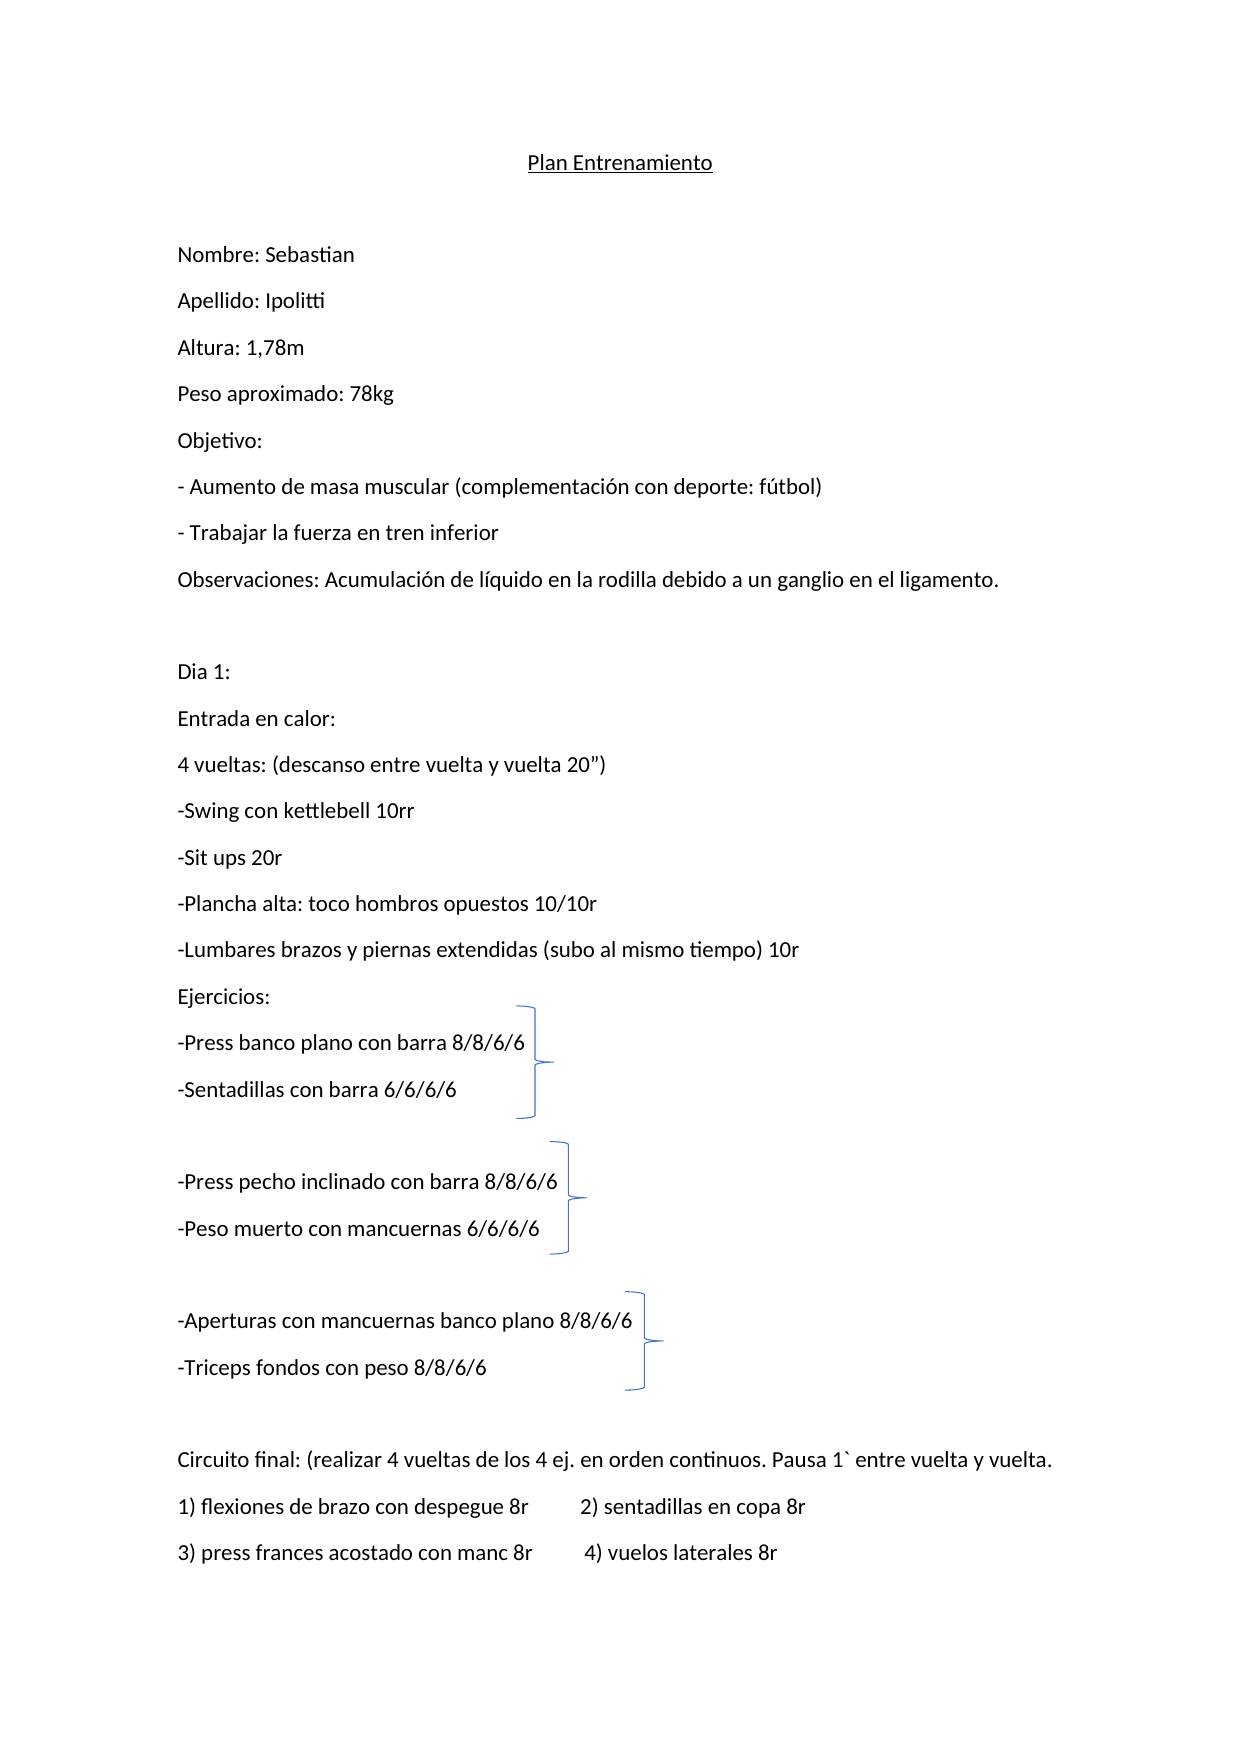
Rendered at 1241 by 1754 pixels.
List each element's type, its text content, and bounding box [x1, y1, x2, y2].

text [645, 1306, 1063, 1334]
text [645, 1353, 1063, 1381]
text [569, 1167, 1063, 1195]
text Apellido: Ipolitti [177, 287, 1063, 315]
text Objetivo: [177, 426, 1063, 454]
text -Peso muerto con mancuernas 6/6/6/6 [177, 1214, 567, 1242]
text - Aumento de masa muscular (complementación con deporte: fútbol) [177, 472, 1063, 500]
text 4 vueltas: (descanso entre vuelta y vuelta 20”) [177, 750, 1063, 778]
text Peso aproximado: 78kg [177, 379, 1063, 407]
text Entrada en calor: [177, 704, 1063, 732]
text 3) press frances acostado con manc 8r 4) vuelos laterales 8r [177, 1538, 1063, 1566]
text -Press banco plano con barra 8/8/6/6 [177, 1028, 534, 1056]
text Dia 1: [177, 657, 1063, 686]
text Circuito final: (realizar 4 vueltas de los 4 ej. en orden continuos. Pausa 1` entre vuelta y vuelta. [177, 1446, 1063, 1473]
text -Swing con kettlebell 10rr [177, 797, 1063, 824]
text -Plancha alta: toco hombros opuestos 10/10r [177, 889, 1063, 917]
text [536, 1028, 1063, 1056]
text -Sentadillas con barra 6/6/6/6 [177, 1075, 534, 1103]
text -Sit ups 20r [177, 843, 1063, 871]
text Ejercicios: [177, 982, 1063, 1010]
text Plan Entrenamiento [177, 148, 1063, 176]
text -Lumbares brazos y piernas extendidas (subo al mismo tiempo) 10r [177, 936, 1063, 964]
text [536, 1075, 1063, 1103]
text [569, 1214, 1063, 1242]
text -Aperturas con mancuernas banco plano 8/8/6/6 [177, 1306, 643, 1334]
text 1) flexiones de brazo con despegue 8r 2) sentadillas en copa 8r [177, 1492, 1063, 1520]
text - Trabajar la fuerza en tren inferior [177, 518, 1063, 546]
text Observaciones: Acumulación de líquido en la rodilla debido a un ganglio en el ligamento. [177, 565, 1063, 593]
text Altura: 1,78m [177, 333, 1063, 361]
text -Triceps fondos con peso 8/8/6/6 [177, 1353, 643, 1381]
text -Press pecho inclinado con barra 8/8/6/6 [177, 1167, 567, 1195]
text Nombre: Sebastian [177, 240, 1063, 268]
